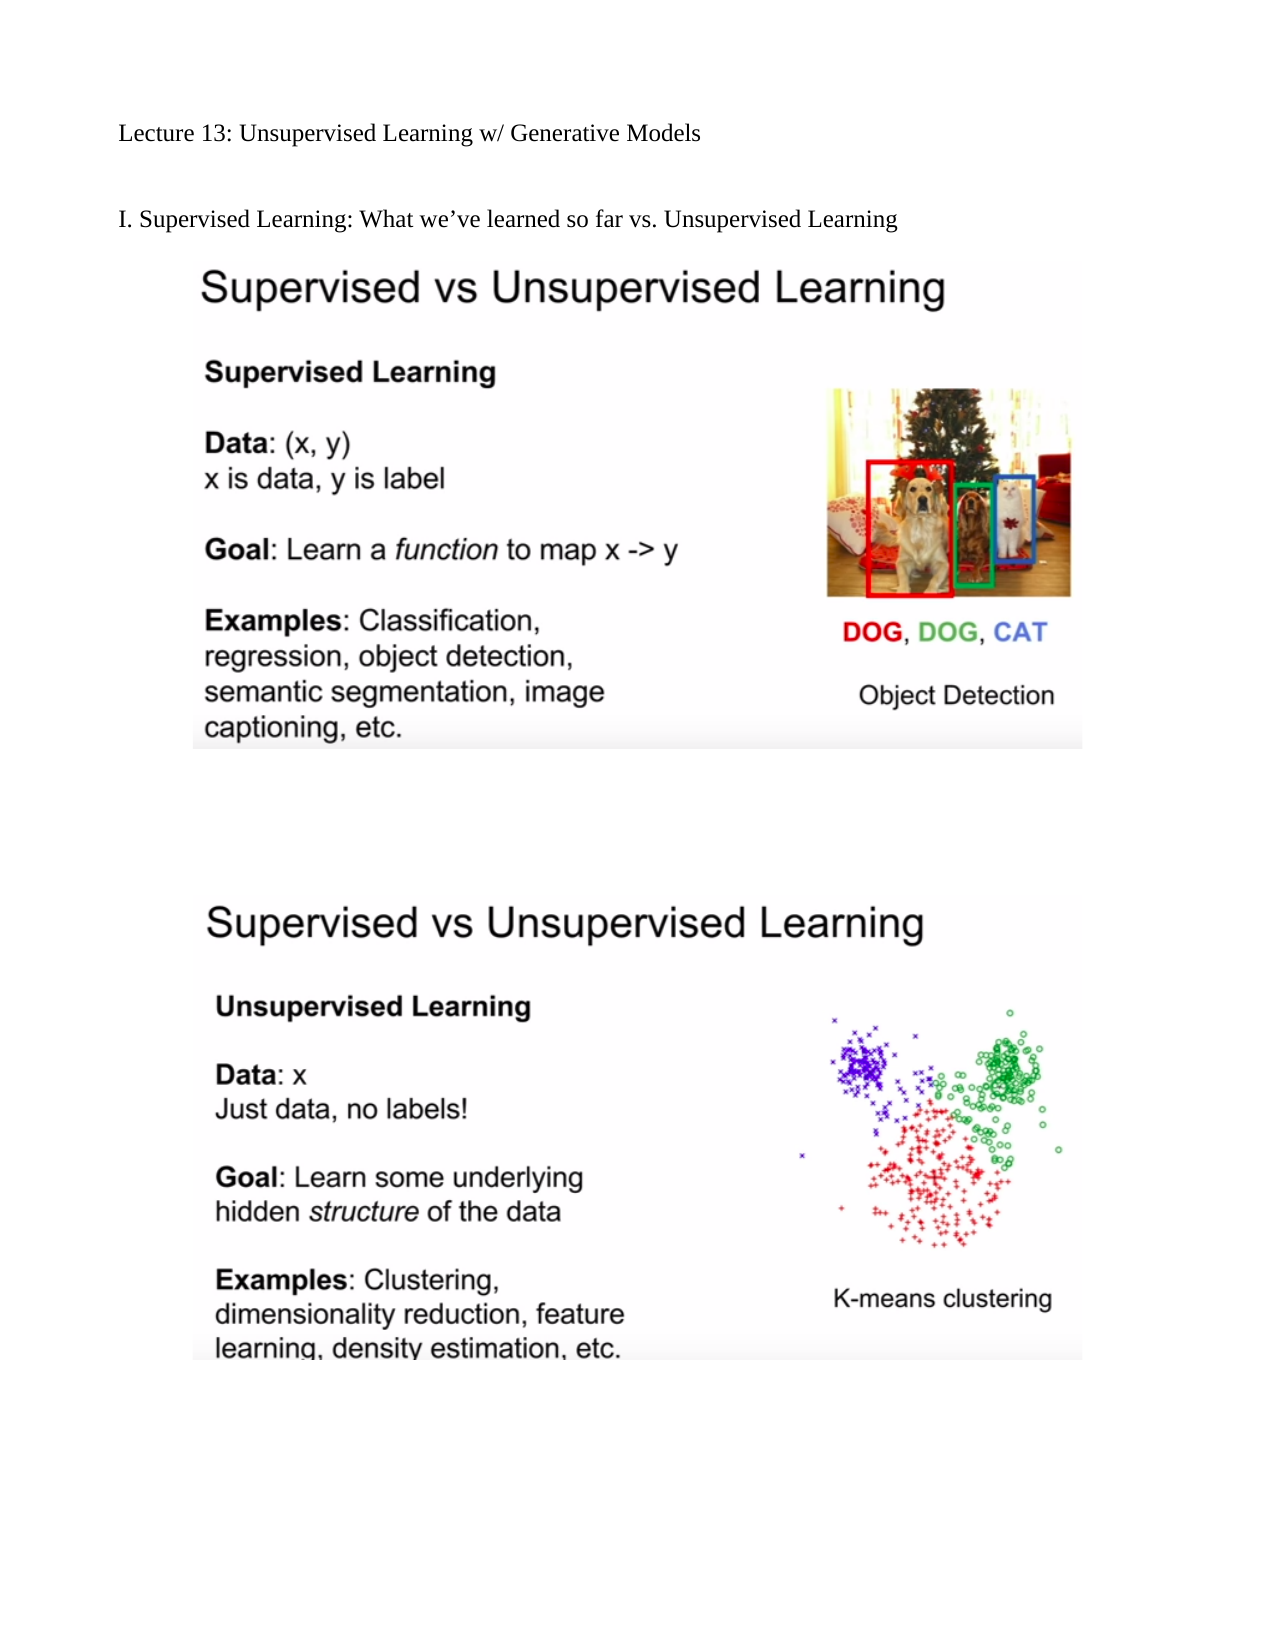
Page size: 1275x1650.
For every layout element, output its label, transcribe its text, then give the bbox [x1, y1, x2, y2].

picture [192, 895, 1083, 1360]
text Lecture 13: Unsupervised Learning w/ Generative Models [118, 118, 1157, 147]
picture [192, 261, 1083, 749]
text I. Supervised Learning: What we’ve learned so far vs. Unsupervised Learning [118, 204, 1157, 233]
